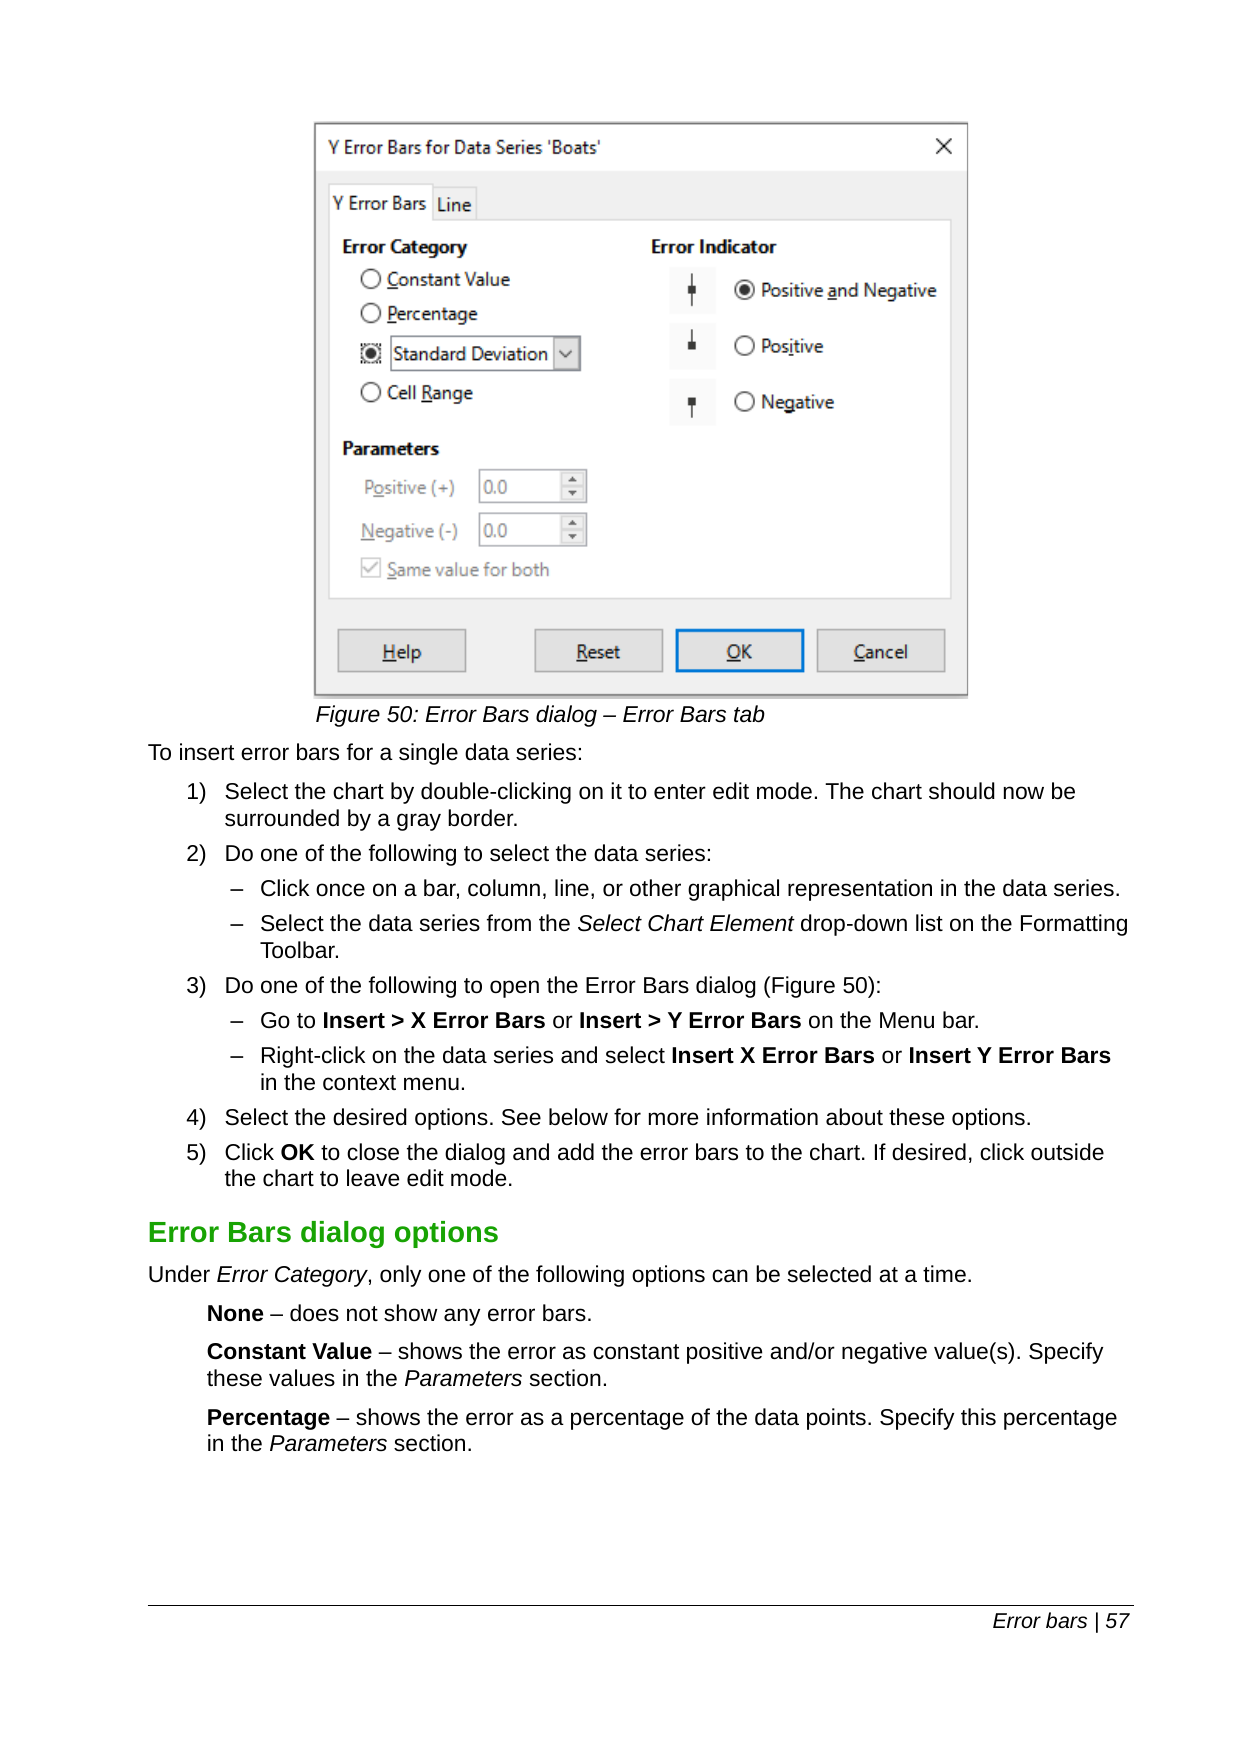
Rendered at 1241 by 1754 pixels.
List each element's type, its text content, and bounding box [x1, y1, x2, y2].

subtitle Error Bars dialog options [148, 1215, 1134, 1249]
list Select the desired options. See below for more information about these options. [207, 1104, 1134, 1130]
text Constant Value – shows the error as constant positive and/or negative value(s). Specify these values in the Parameters section. [207, 1338, 1134, 1391]
picture [313, 121, 969, 699]
list Right-click on the data series and select Insert X Error Bars or Insert Y Error Bars in the context menu. [230, 1042, 1134, 1095]
list Do one of the following to open the Error Bars dialog (Figure 50): [207, 972, 1134, 998]
text Figure 50: Error Bars dialog – Error Bars tab [310, 118, 971, 727]
text None – does not show any error bars. [207, 1299, 1134, 1326]
text To insert error bars for a single data series: [148, 739, 1134, 766]
list Click OK to close the dialog and add the error bars to the chart. If desired, click outside the chart to leave edit mode. [207, 1139, 1134, 1192]
list Click once on a bar, column, line, or other graphical representation in the data series. [230, 875, 1134, 901]
list Do one of the following to select the data series: [207, 840, 1134, 866]
list Select the data series from the Select Chart Element drop-down list on the Formatting Toolbar. [230, 910, 1134, 963]
list Select the chart by double-clicking on it to enter edit mode. The chart should now be surrounded by a gray border. [207, 778, 1134, 831]
list Go to Insert > X Error Bars or Insert > Y Error Bars on the Menu bar. [230, 1007, 1134, 1033]
text Under Error Category, only one of the following options can be selected at a time. [148, 1261, 1134, 1287]
text Percentage – shows the error as a percentage of the data points. Specify this percentage in the Parameters section. [207, 1403, 1134, 1456]
